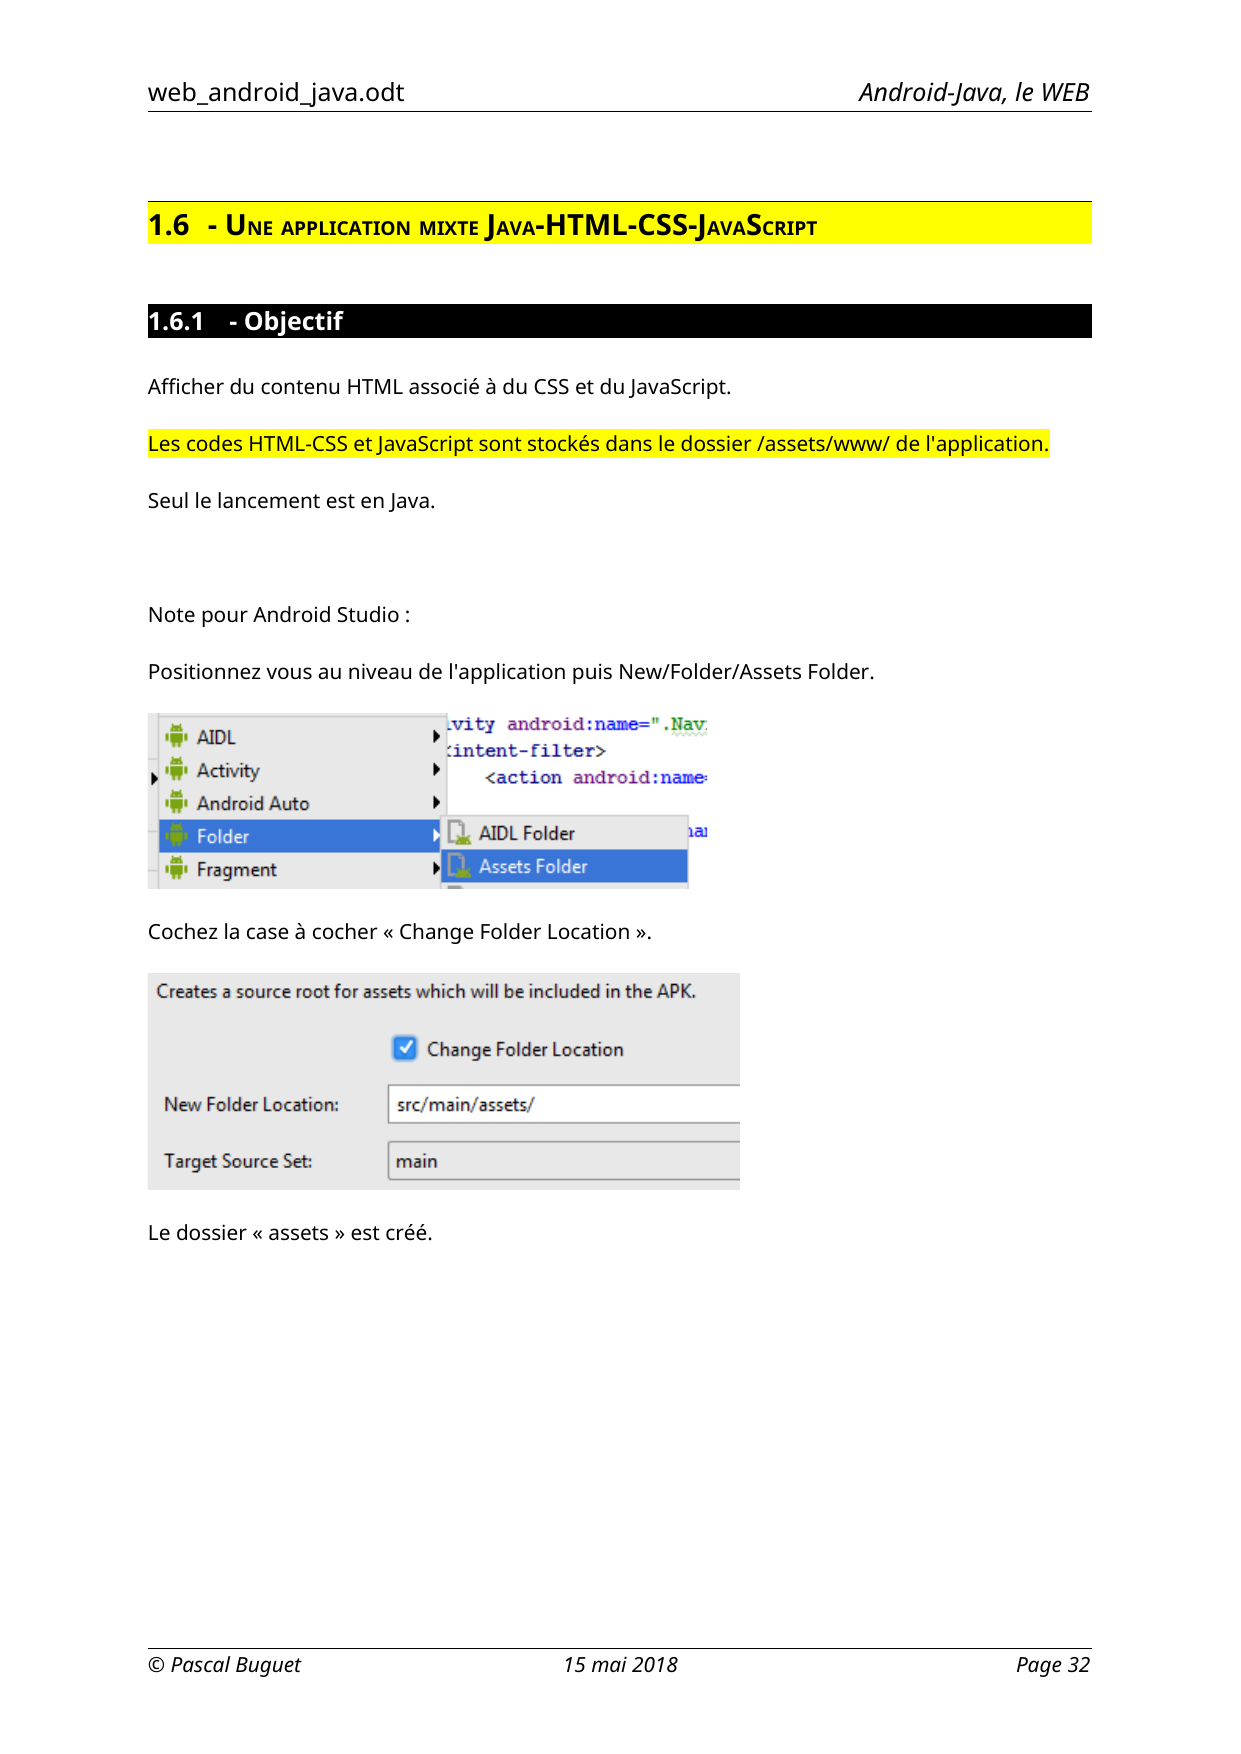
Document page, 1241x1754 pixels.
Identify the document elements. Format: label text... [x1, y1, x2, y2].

subtitle - Une application mixte Java-HTML-CSS-JavaScript [148, 202, 1092, 244]
text Seul le lancement est en Java. [148, 486, 1092, 514]
subtitle - Objectif [148, 304, 1092, 338]
text Cochez la case à cocher « Change Folder Location ». [148, 917, 1092, 946]
text Les codes HTML-CSS et JavaScript sont stockés dans le dossier /assets/www/ de l'application. [148, 429, 1092, 458]
text Positionnez vous au niveau de l'application puis New/Folder/Assets Folder. [148, 657, 1092, 685]
text Le dossier « assets » est créé. [148, 1218, 1092, 1246]
picture [147, 973, 740, 1190]
text Afficher du contenu HTML associé à du CSS et du JavaScript. [148, 372, 1092, 401]
text Note pour Android Studio : [148, 600, 1092, 628]
picture [147, 713, 708, 889]
